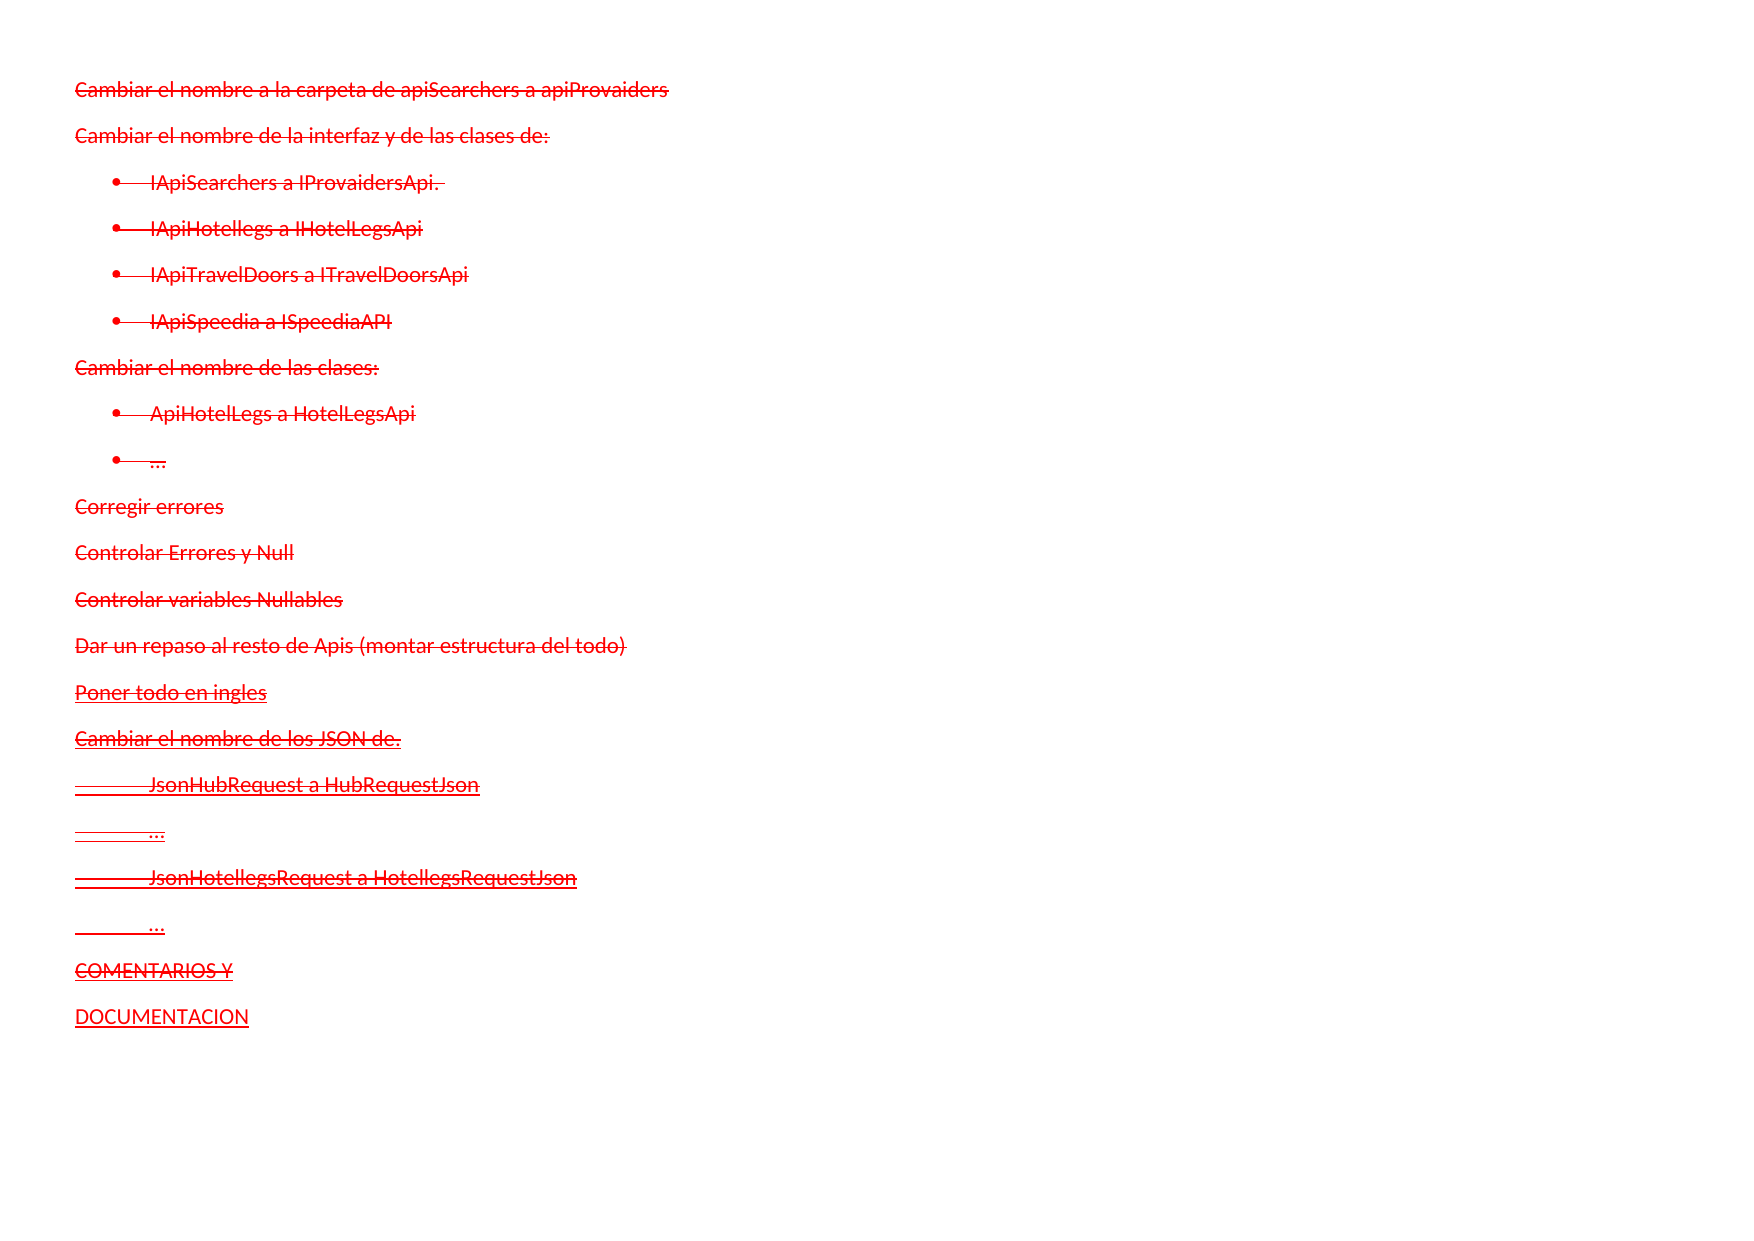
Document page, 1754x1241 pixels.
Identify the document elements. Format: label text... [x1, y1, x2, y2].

text Controlar variables Nullables [75, 585, 1679, 613]
text JsonHotellegsRequest a HotellegsRequestJson [75, 863, 1679, 891]
text JsonHubRequest a HubRequestJson [75, 770, 1679, 798]
list ApiHotelLegs a HotelLegsApi [112, 399, 1679, 427]
text COMENTARIOS Y [75, 956, 1679, 984]
list IApiSearchers a IProvaidersApi. [112, 168, 1679, 196]
list IApiHotellegs a IHotelLegsApi [112, 214, 1679, 242]
text … [75, 909, 1679, 937]
text Corregir errores [75, 492, 1679, 520]
text Poner todo en ingles [75, 678, 1679, 706]
text Cambiar el nombre a la carpeta de apiSearchers a apiProvaiders [75, 75, 1679, 103]
text Controlar Errores y Null [75, 538, 1679, 567]
text Dar un repaso al resto de Apis (montar estructura del todo) [75, 631, 1679, 659]
list IApiTravelDoors a ITravelDoorsApi [112, 260, 1679, 288]
text DOCUMENTACION [75, 1002, 1679, 1030]
list … [112, 446, 1679, 474]
text Cambiar el nombre de los JSON de. [75, 724, 1679, 752]
text … [75, 817, 1679, 845]
text Cambiar el nombre de las clases: [75, 353, 1679, 381]
text Cambiar el nombre de la interfaz y de las clases de: [75, 121, 1679, 149]
list IApiSpeedia a ISpeediaAPI [112, 307, 1679, 335]
